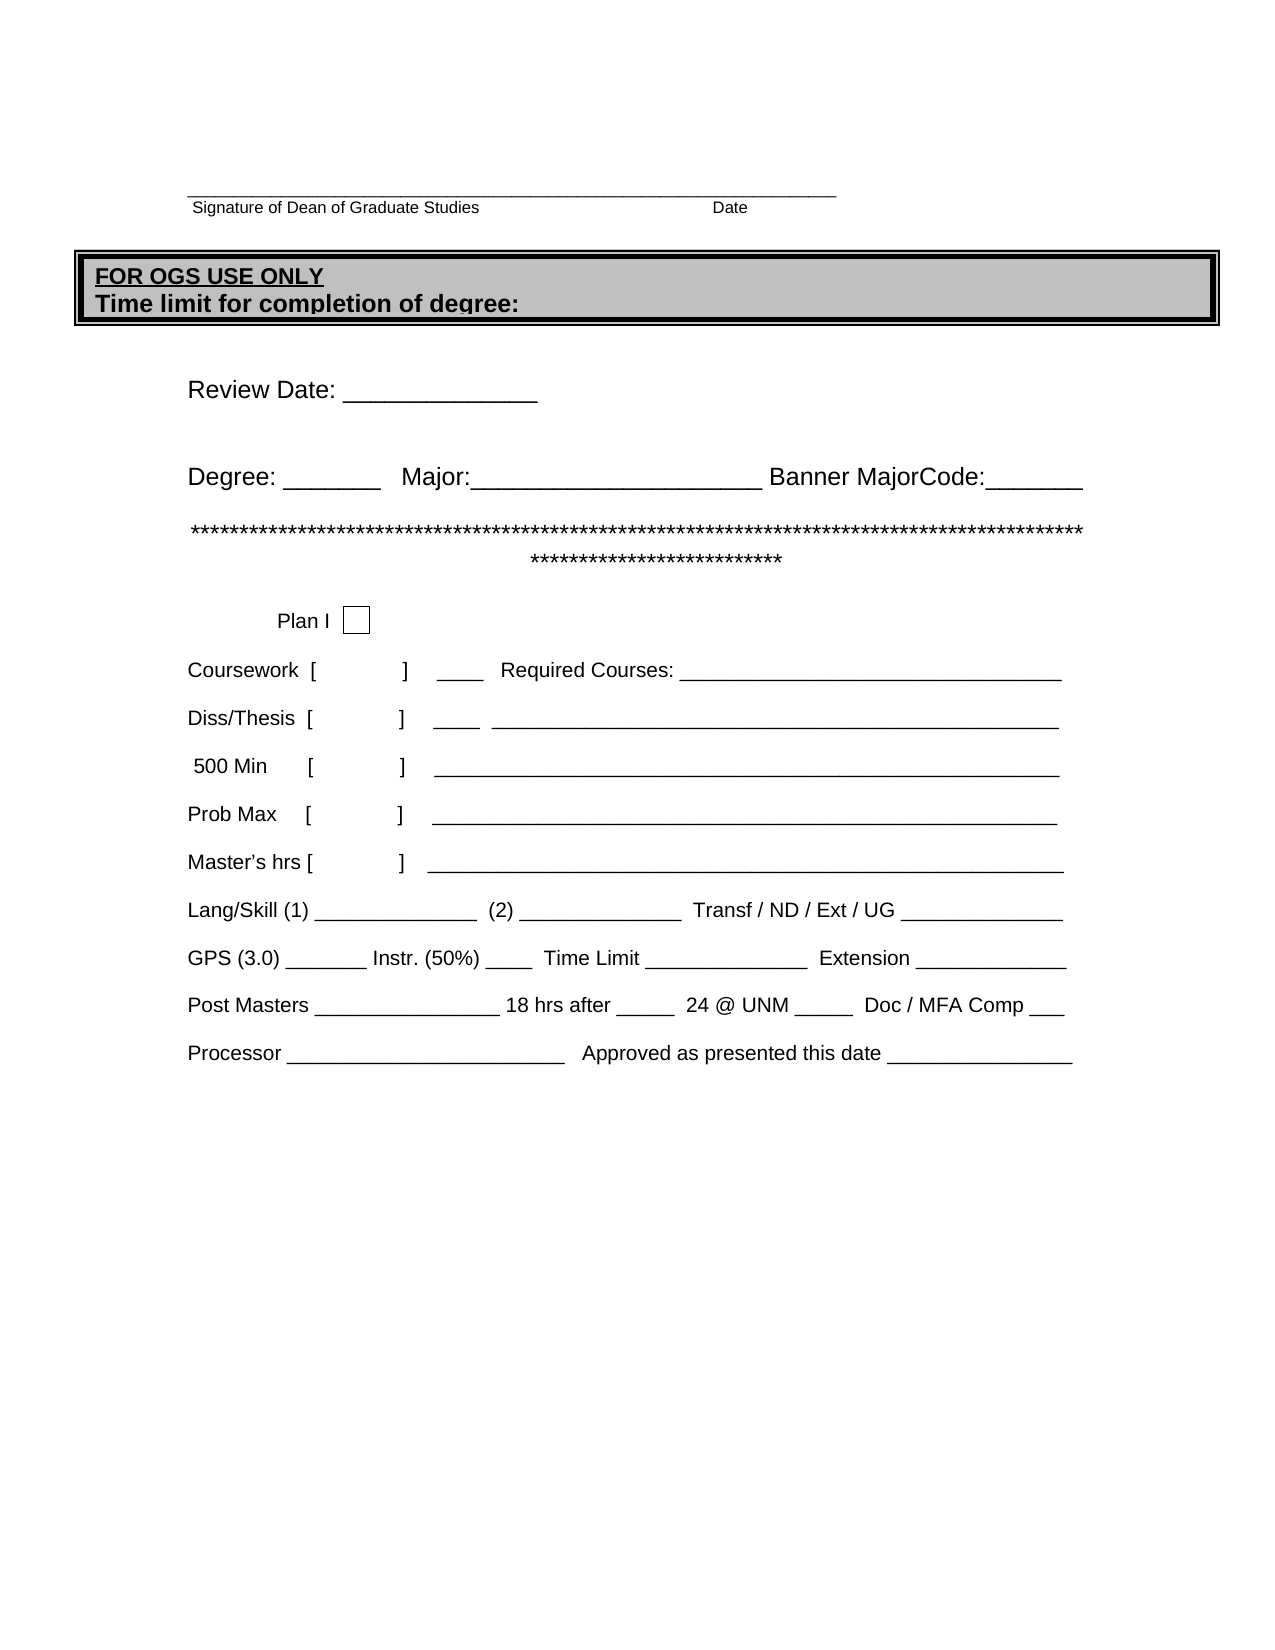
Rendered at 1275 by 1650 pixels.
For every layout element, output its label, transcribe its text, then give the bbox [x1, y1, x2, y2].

text Processor ________________________ Approved as presented this date ________________ [187, 1041, 1087, 1065]
text Signature of Dean of Graduate Studies Date [187, 198, 1087, 217]
text ********************************************************************************************************************** [187, 519, 1087, 576]
text Plan I [187, 605, 1087, 634]
text Degree: _______ Major:_____________________ Banner MajorCode:_______ [187, 461, 1087, 490]
text Review Date: ______________ [187, 375, 1087, 404]
text Diss/Thesis [ ] ____ _________________________________________________ [187, 706, 1087, 730]
text Time limit for completion of degree: [95, 289, 1199, 313]
text Prob Max [ ] ______________________________________________________ [187, 802, 1087, 826]
text Lang/Skill (1) ______________ (2) ______________ Transf / ND / Ext / UG ______________ [187, 897, 1087, 921]
subtitle FOR OGS USE ONLY [95, 263, 1199, 289]
text GPS (3.0) _______ Instr. (50%) ____ Time Limit ______________ Extension _____________ [187, 945, 1087, 969]
text Master’s hrs [ ] _______________________________________________________ [187, 849, 1087, 873]
text 500 Min [ ] ______________________________________________________ [187, 754, 1087, 778]
text ______________________________________________________________________ [187, 179, 1087, 198]
text Post Masters ________________ 18 hrs after _____ 24 @ UNM _____ Doc / MFA Comp ___ [187, 993, 1087, 1017]
text Coursework [ ] ____ Required Courses: _________________________________ [187, 658, 1087, 682]
